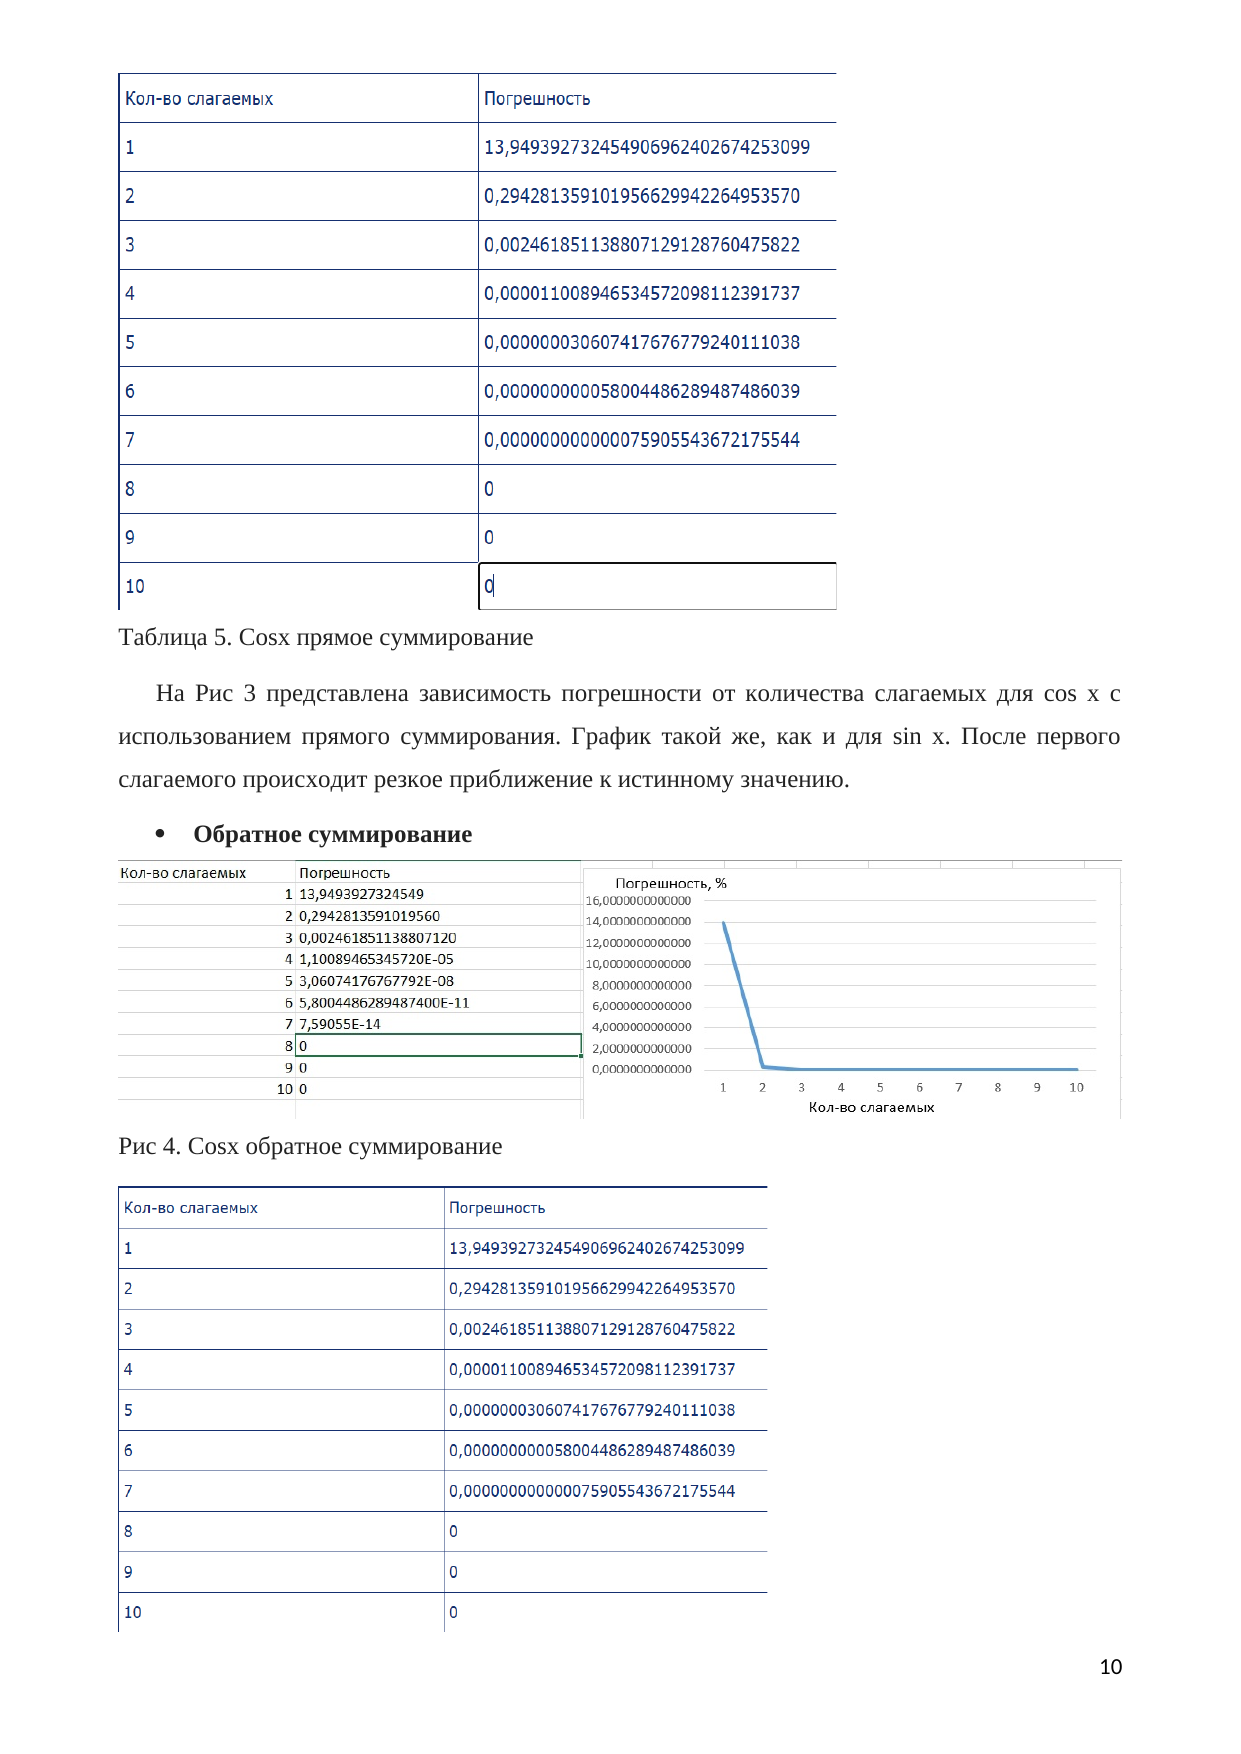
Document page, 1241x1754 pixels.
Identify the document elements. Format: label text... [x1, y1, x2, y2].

text Таблица 5. Cosx прямое суммирование [118, 622, 1122, 651]
list Обратное суммирование [156, 819, 1122, 848]
text На Рис 3 представлена зависимость погрешности от количества слагаемых для cos x с использованием прямого суммирования. График такой же, как и для sin x. После первого слагаемого происходит резкое приближение к истинному значению. [118, 678, 1122, 793]
text Рис 4. Cosx обратное суммирование [118, 1131, 1122, 1160]
